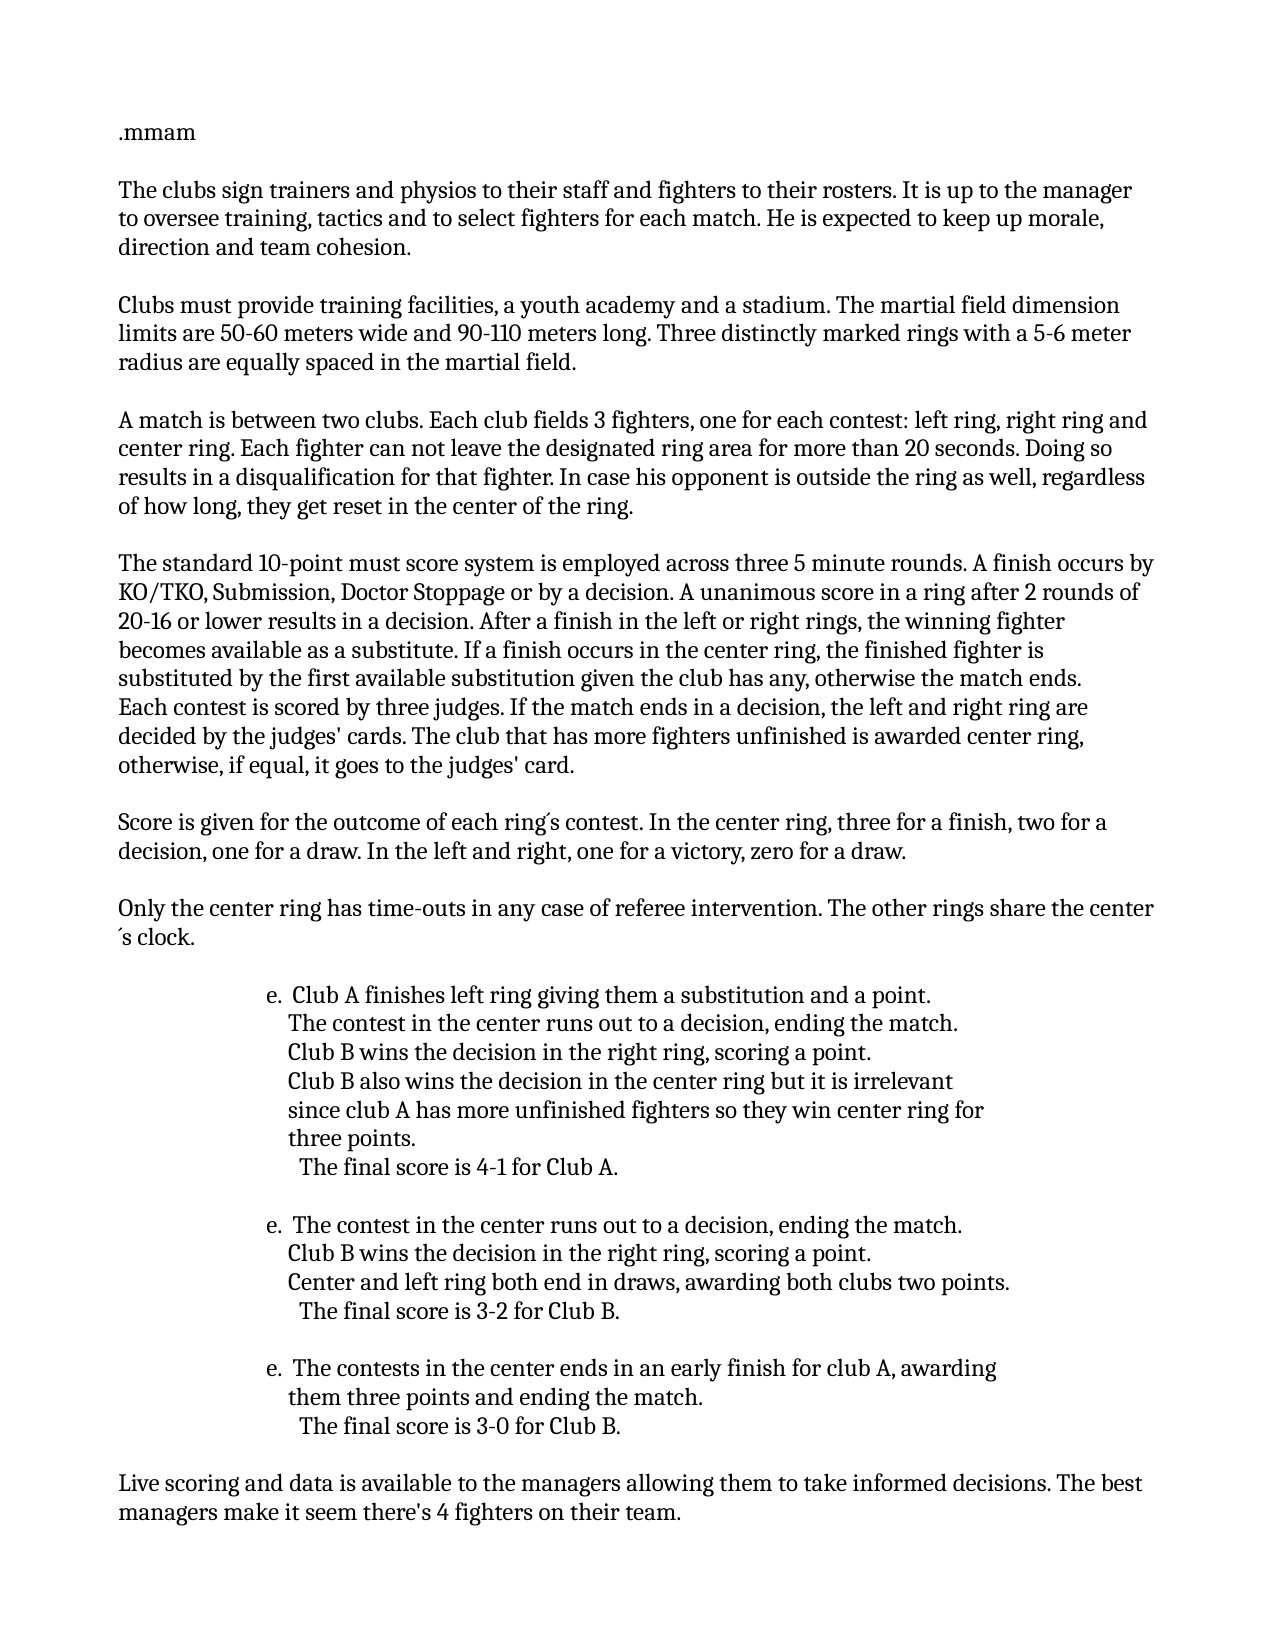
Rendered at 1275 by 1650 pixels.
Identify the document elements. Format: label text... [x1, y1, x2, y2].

text them three points and ending the match. [266, 1383, 1157, 1412]
text e. The contests in the center ends in an early finish for club A, awarding [266, 1354, 1157, 1383]
text Club B also wins the decision in the center ring but it is irrelevant [266, 1067, 1157, 1096]
text The final score is 3-0 for Club B. [266, 1412, 1157, 1441]
text three points. [266, 1124, 1157, 1153]
text The final score is 4-1 for Club A. [266, 1153, 1157, 1182]
text A match is between two clubs. Each club fields 3 fighters, one for each contest: left ring, right ring and center ring. Each fighter can not leave the designated ring area for more than 20 seconds. Doing so results in a disqualification for that fighter. In case his opponent is outside the ring as well, regardless of how long, they get reset in the center of the ring. [118, 406, 1157, 521]
text since club A has more unfinished fighters so they win center ring for [266, 1096, 1157, 1124]
text The clubs sign trainers and physios to their staff and fighters to their rosters. It is up to the manager to oversee training, tactics and to select fighters for each match. He is expected to keep up morale, direction and team cohesion. [118, 176, 1157, 262]
text Center and left ring both end in draws, awarding both clubs two points. [266, 1268, 1157, 1297]
text Club B wins the decision in the right ring, scoring a point. [266, 1038, 1157, 1067]
text Clubs must provide training facilities, a youth academy and a stadium. The martial field dimension limits are 50-60 meters wide and 90-110 meters long. Three distinctly marked rings with a 5-6 meter radius are equally spaced in the martial field. [118, 291, 1157, 377]
text e. The contest in the center runs out to a decision, ending the match. [266, 1211, 1157, 1239]
text The standard 10-point must score system is employed across three 5 minute rounds. A finish occurs by KO/TKO, Submission, Doctor Stoppage or by a decision. A unanimous score in a ring after 2 rounds of 20-16 or lower results in a decision. After a finish in the left or right rings, the winning fighter becomes available as a substitute. If a finish occurs in the center ring, the finished fighter is substituted by the first available substitution given the club has any, otherwise the match ends. [118, 549, 1157, 693]
text Club B wins the decision in the right ring, scoring a point. [266, 1239, 1157, 1268]
text The contest in the center runs out to a decision, ending the match. [266, 1009, 1157, 1038]
text Only the center ring has time-outs in any case of referee intervention. The other rings share the center´s clock. [118, 894, 1157, 952]
text .mmam [118, 118, 1157, 147]
text e. Club A finishes left ring giving them a substitution and a point. [266, 981, 1157, 1009]
text Live scoring and data is available to the managers allowing them to take informed decisions. The best managers make it seem there's 4 fighters on their team. [118, 1469, 1157, 1527]
text The final score is 3-2 for Club B. [266, 1297, 1157, 1326]
text Score is given for the outcome of each ring´s contest. In the center ring, three for a finish, two for a decision, one for a draw. In the left and right, one for a victory, zero for a draw. [118, 808, 1157, 866]
text Each contest is scored by three judges. If the match ends in a decision, the left and right ring are decided by the judges' cards. The club that has more fighters unfinished is awarded center ring, otherwise, if equal, it goes to the judges' card. [118, 693, 1157, 779]
